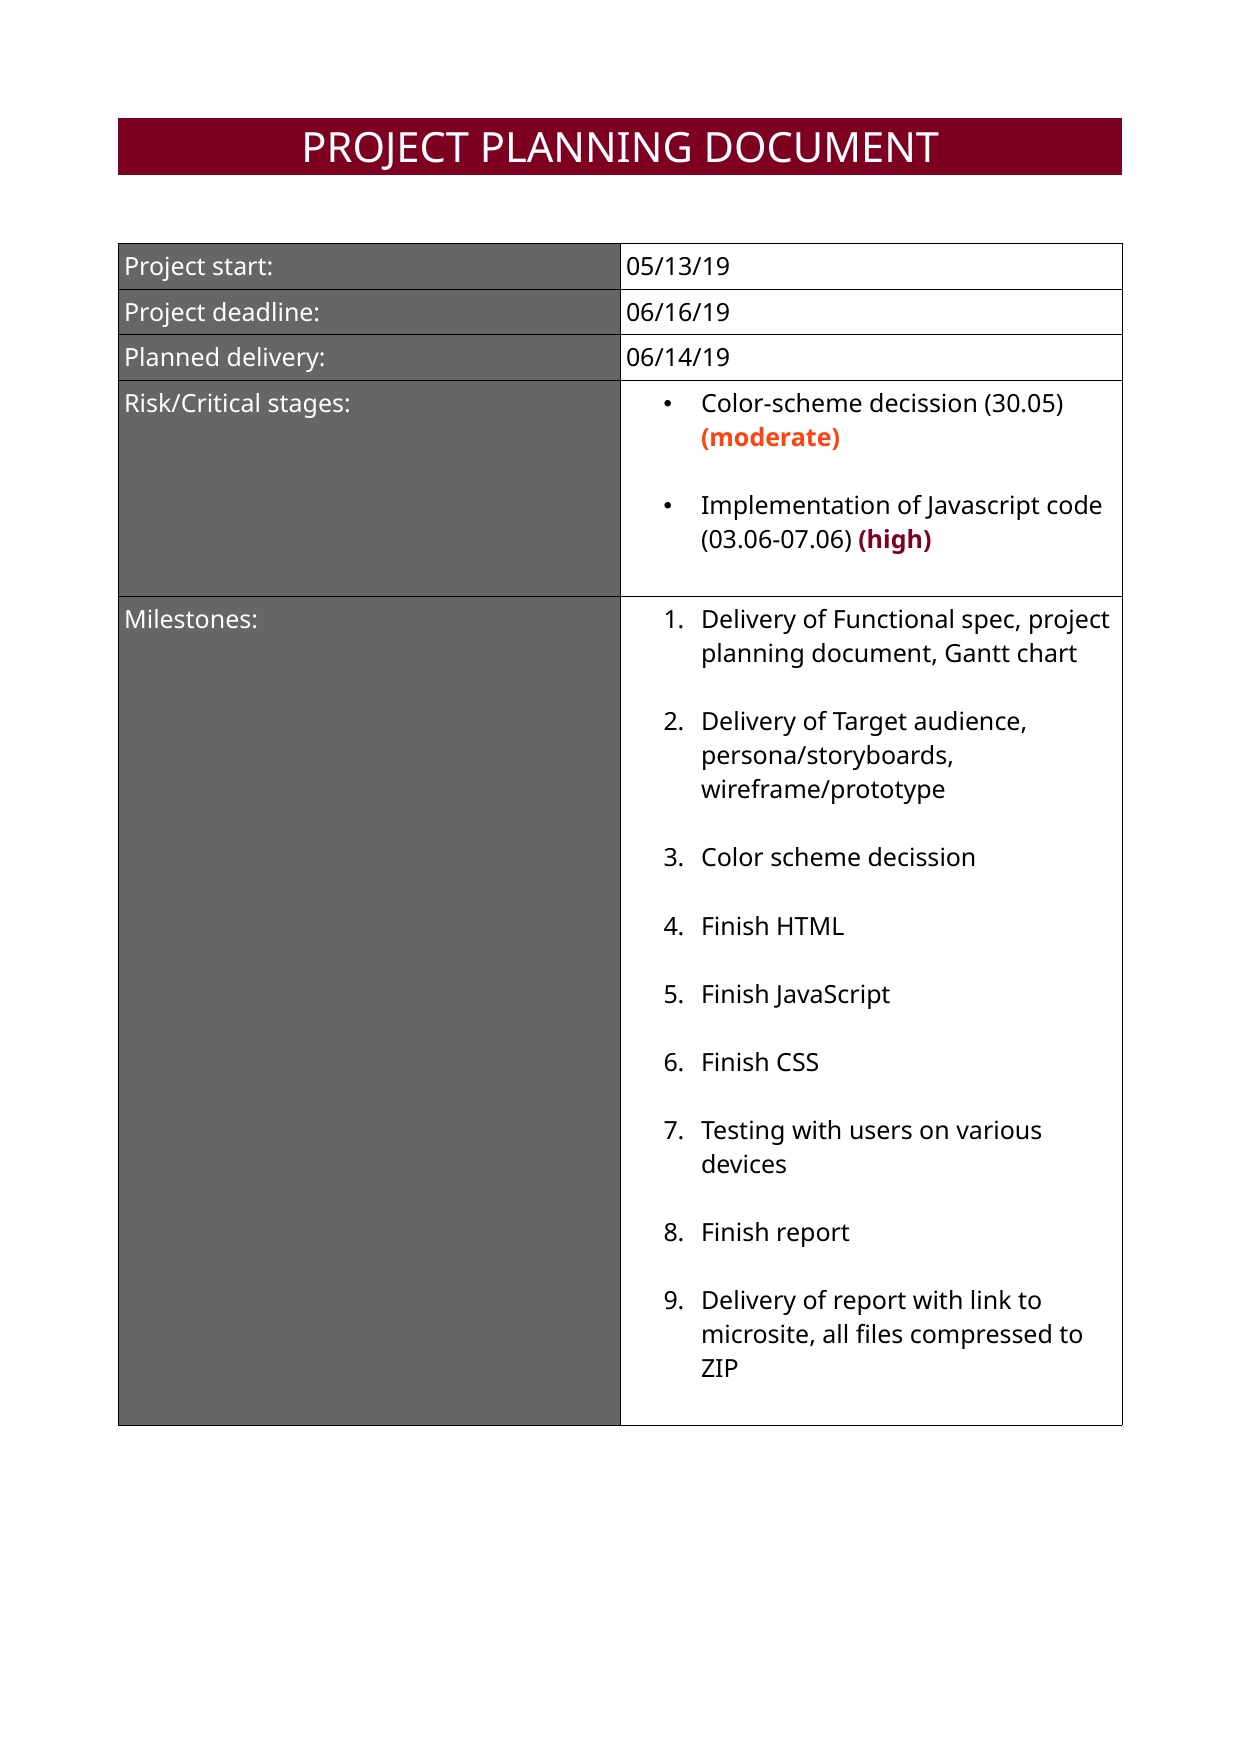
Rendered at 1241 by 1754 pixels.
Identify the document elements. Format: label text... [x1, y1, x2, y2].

text PROJECT PLANNING DOCUMENT [118, 118, 1122, 175]
table_cell Milestones: [119, 597, 620, 1425]
table_cell 16/06/19 [621, 290, 1122, 334]
table_cell 14/06/19 [621, 335, 1122, 380]
table_cell Planned delivery: [119, 335, 620, 380]
table_header Project start: [119, 244, 620, 289]
table_cell Color-scheme decission (30.05)(moderate) Implementation of Javascript code (03.06-07.06) (high) [621, 381, 1122, 596]
table_cell Delivery of Functional spec, project planning document, Gantt chart Delivery of Target audience, persona/storyboards, wireframe/prototype Color scheme decission Finish HTML Finish JavaScript Finish CSS Testing with users on various devices Finish report Delivery of report with link to microsite, all files compressed to ZIP [621, 597, 1122, 1425]
table_header 13/05/19 [621, 244, 1122, 289]
table_cell Risk/Critical stages: [119, 381, 620, 596]
table_cell Project deadline: [119, 290, 620, 334]
